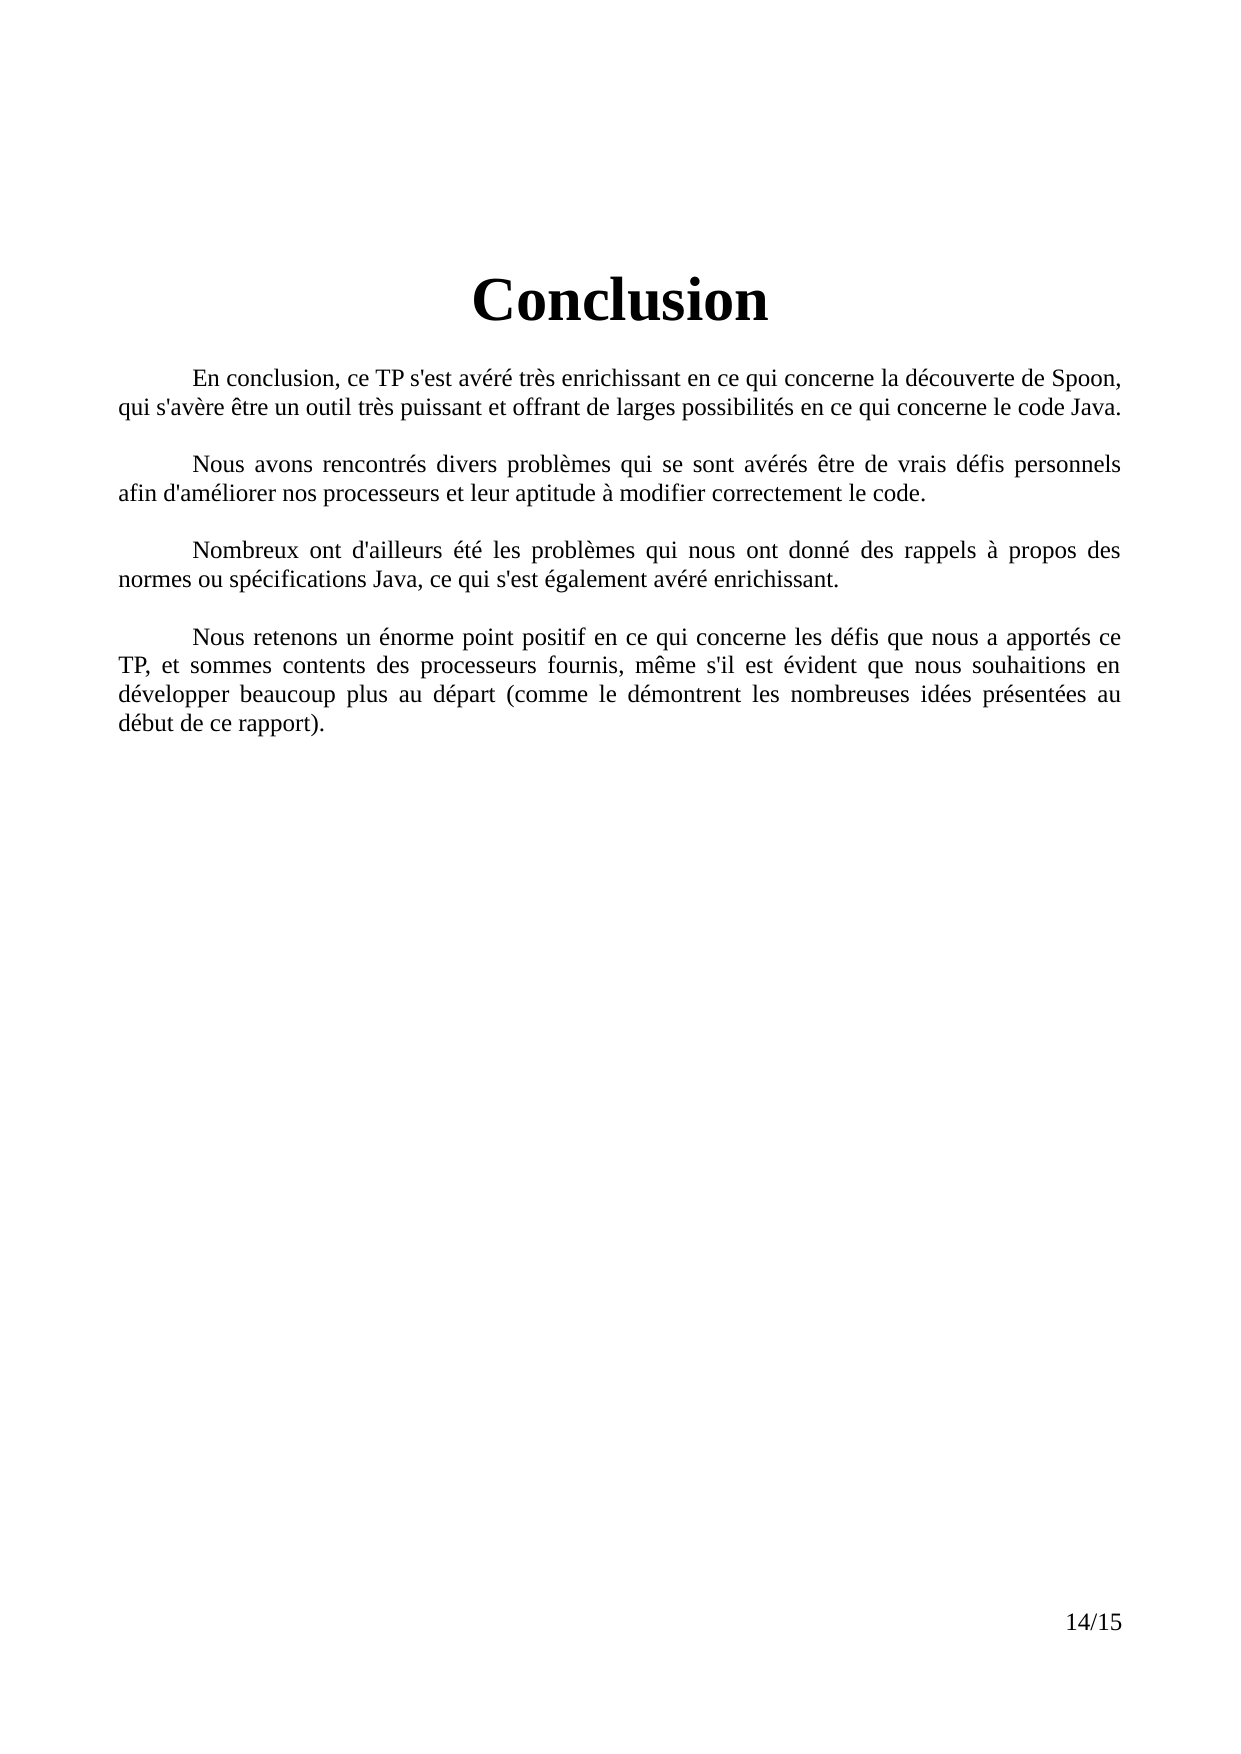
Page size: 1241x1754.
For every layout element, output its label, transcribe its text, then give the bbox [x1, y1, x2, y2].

text Nombreux ont d'ailleurs été les problèmes qui nous ont donné des rappels à propos des normes ou spécifications Java, ce qui s'est également avéré enrichissant. [118, 535, 1122, 593]
text Conclusion [118, 262, 1122, 334]
text En conclusion, ce TP s'est avéré très enrichissant en ce qui concerne la découverte de Spoon, qui s'avère être un outil très puissant et offrant de larges possibilités en ce qui concerne le code Java. [118, 363, 1122, 420]
text Nous avons rencontrés divers problèmes qui se sont avérés être de vrais défis personnels afin d'améliorer nos processeurs et leur aptitude à modifier correctement le code. [118, 449, 1122, 507]
text Nous retenons un énorme point positif en ce qui concerne les défis que nous a apportés ce TP, et sommes contents des processeurs fournis, même s'il est évident que nous souhaitions en développer beaucoup plus au départ (comme le démontrent les nombreuses idées présentées au début de ce rapport). [118, 622, 1122, 737]
